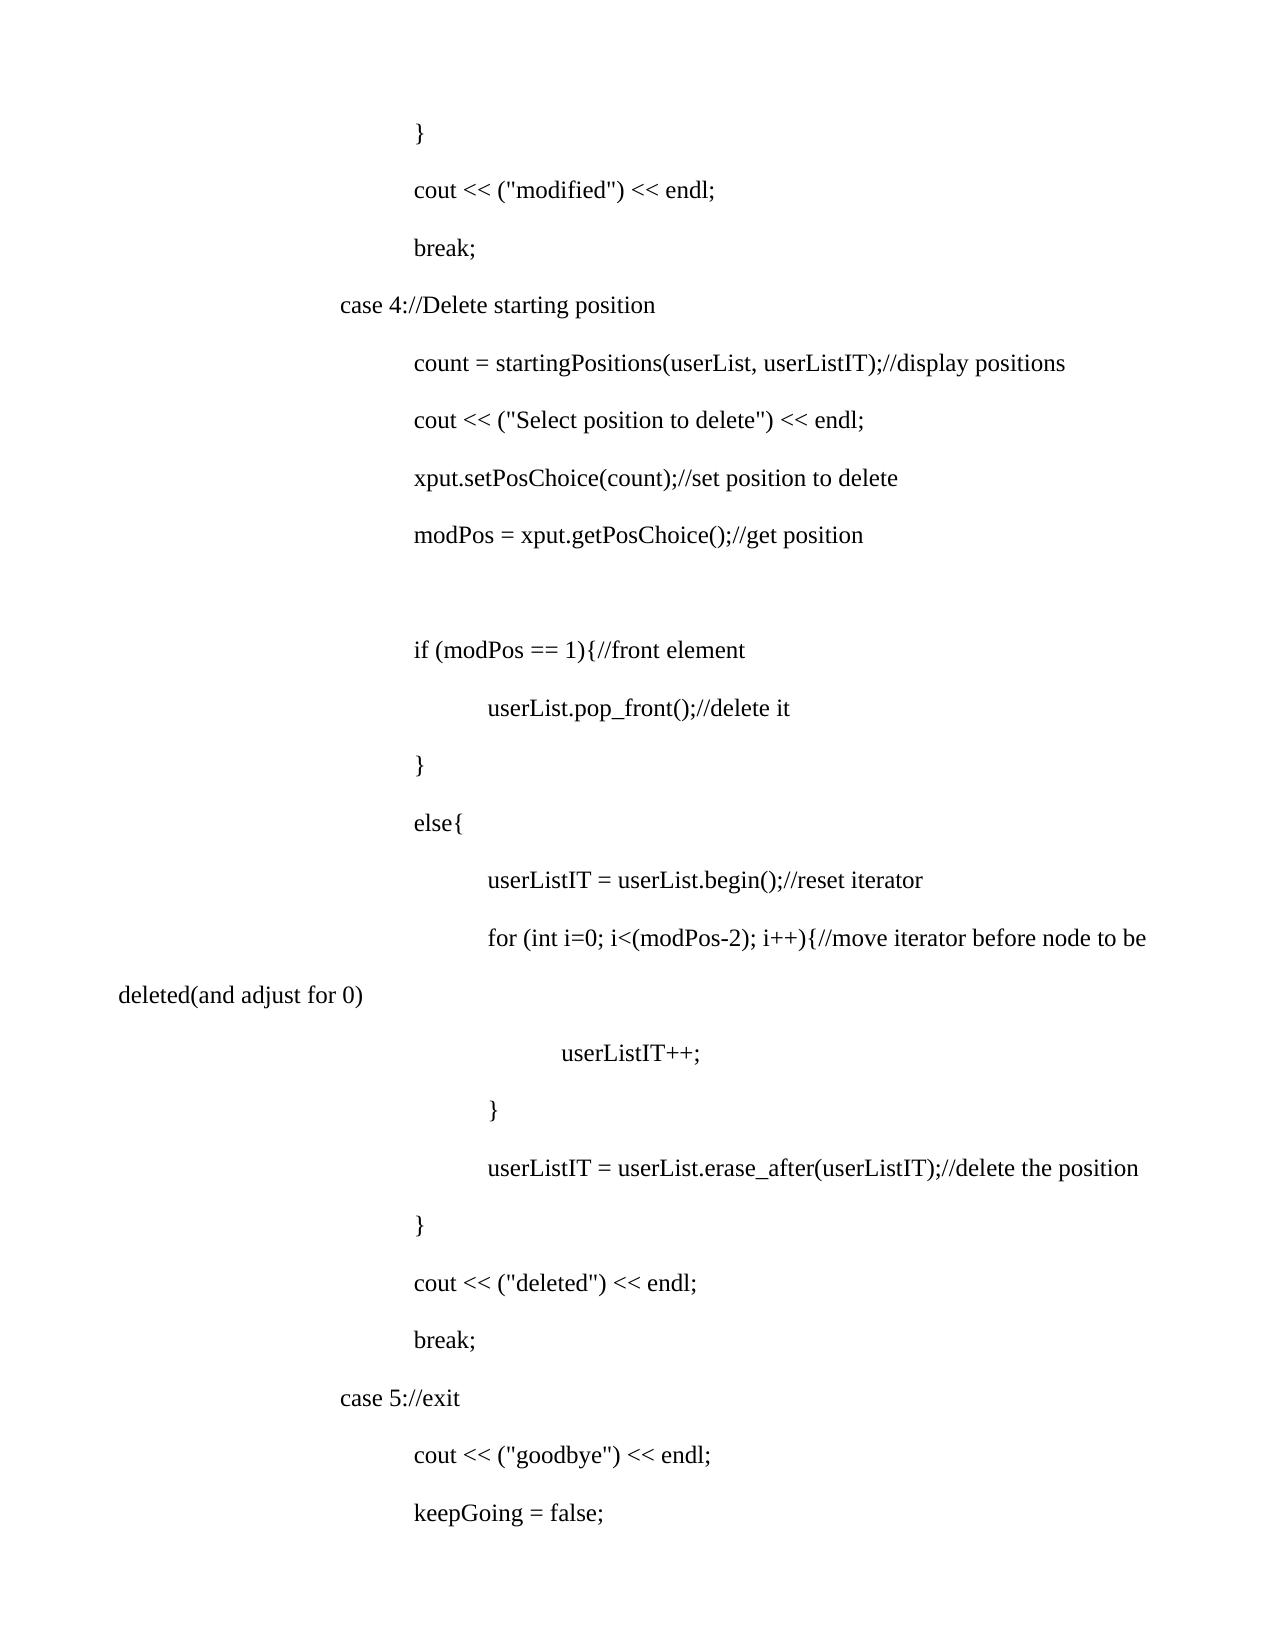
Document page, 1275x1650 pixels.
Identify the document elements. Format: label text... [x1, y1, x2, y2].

text userListIT = userList.begin();//reset iterator [118, 866, 1157, 894]
text cout << ("Select position to delete") << endl; [118, 406, 1157, 434]
text cout << ("goodbye") << endl; [118, 1441, 1157, 1469]
text modPos = xput.getPosChoice();//get position [118, 521, 1157, 549]
text userListIT++; [118, 1038, 1157, 1067]
text } [118, 118, 1157, 147]
text if (modPos == 1){//front element [118, 636, 1157, 664]
text keepGoing = false; [118, 1498, 1157, 1527]
text userListIT = userList.erase_after(userListIT);//delete the position [118, 1153, 1157, 1182]
text case 4://Delete starting position [118, 291, 1157, 319]
text else{ [118, 808, 1157, 837]
text break; [118, 233, 1157, 262]
text } [118, 1096, 1157, 1124]
text cout << ("deleted") << endl; [118, 1268, 1157, 1297]
text cout << ("modified") << endl; [118, 176, 1157, 204]
text case 5://exit [118, 1383, 1157, 1412]
text } [118, 751, 1157, 779]
text for (int i=0; i<(modPos-2); i++){//move iterator before node to be deleted(and adjust for 0) [118, 923, 1157, 1009]
text } [118, 1211, 1157, 1239]
text userList.pop_front();//delete it [118, 693, 1157, 722]
text count = startingPositions(userList, userListIT);//display positions [118, 348, 1157, 377]
text break; [118, 1326, 1157, 1354]
text xput.setPosChoice(count);//set position to delete [118, 463, 1157, 492]
